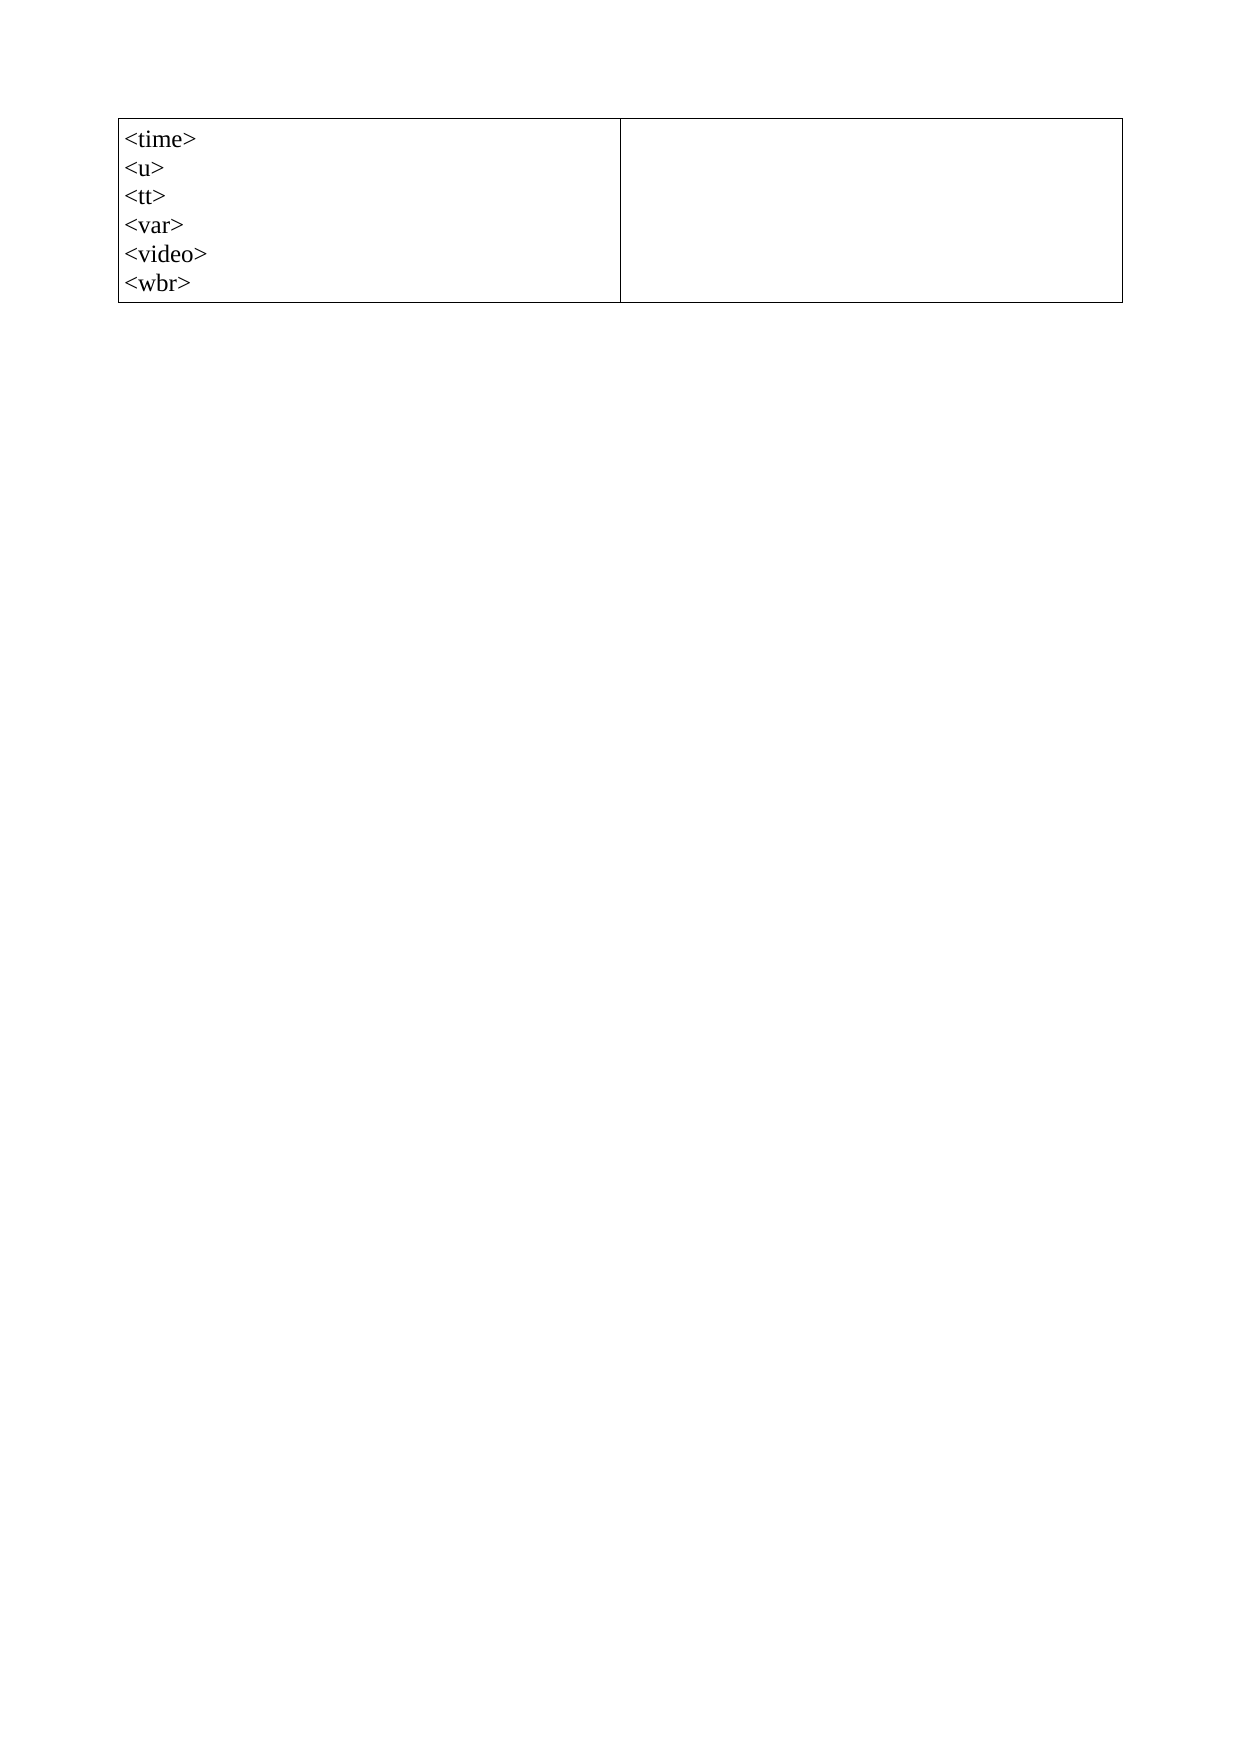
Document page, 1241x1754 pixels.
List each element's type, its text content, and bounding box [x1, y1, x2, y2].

table_cell <time> <u> <tt> <var> <video> <wbr> [119, 119, 620, 302]
table_cell [621, 119, 1122, 302]
